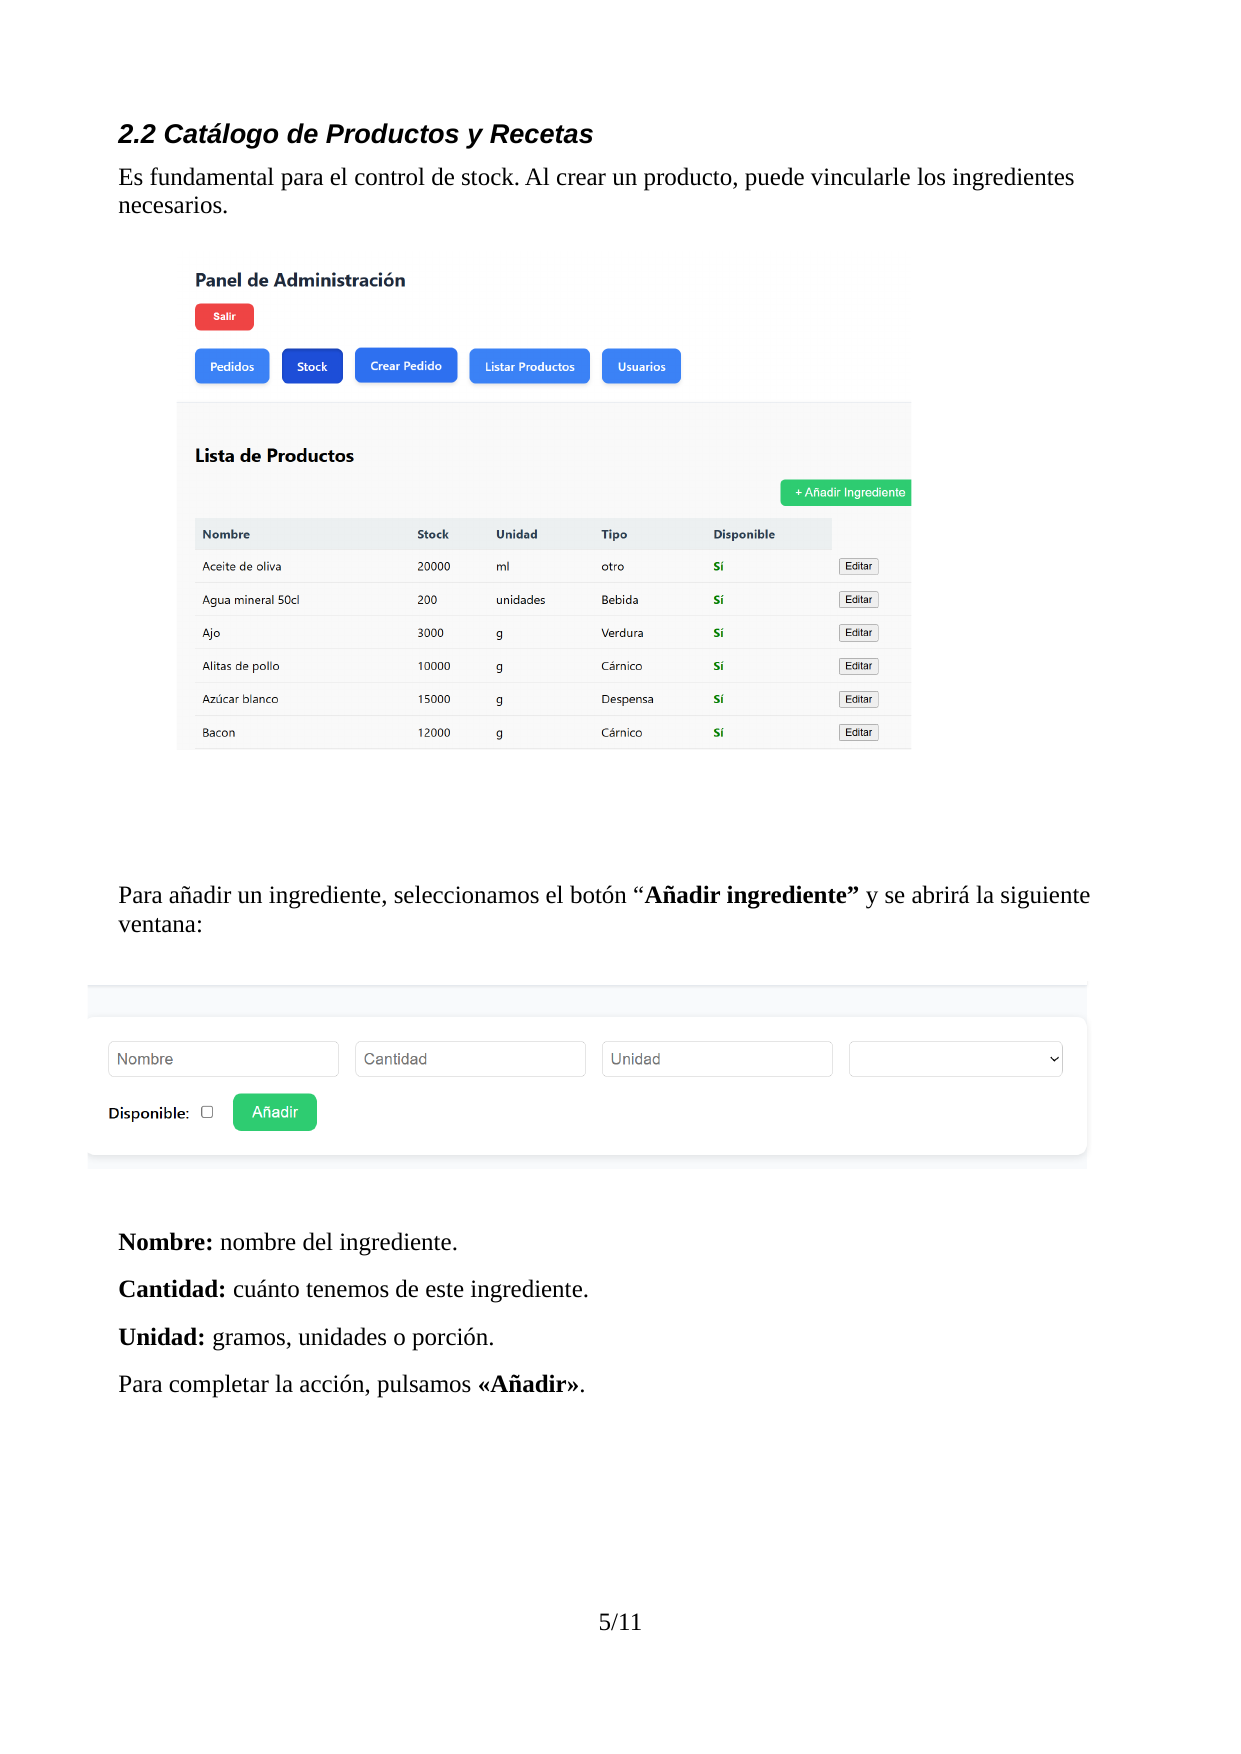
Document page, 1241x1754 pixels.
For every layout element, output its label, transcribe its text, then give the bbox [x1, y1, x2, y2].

text Nombre: nombre del ingrediente. [118, 1227, 1122, 1255]
text Para añadir un ingrediente, seleccionamos el botón “Añadir ingrediente” y se abrirá la siguiente ventana: [118, 881, 1122, 938]
text Es fundamental para el control de stock. Al crear un producto, puede vincularle los ingredientes necesarios. [118, 162, 1122, 219]
text Unidad: gramos, unidades o porción. [118, 1322, 1122, 1351]
text Cantidad: cuánto tenemos de este ingrediente. [118, 1274, 1122, 1303]
text Para completar la acción, pulsamos «Añadir». [118, 1369, 1122, 1398]
picture [176, 251, 912, 750]
picture [87, 981, 1092, 1169]
subtitle 2.2 Catálogo de Productos y Recetas [118, 118, 1122, 149]
